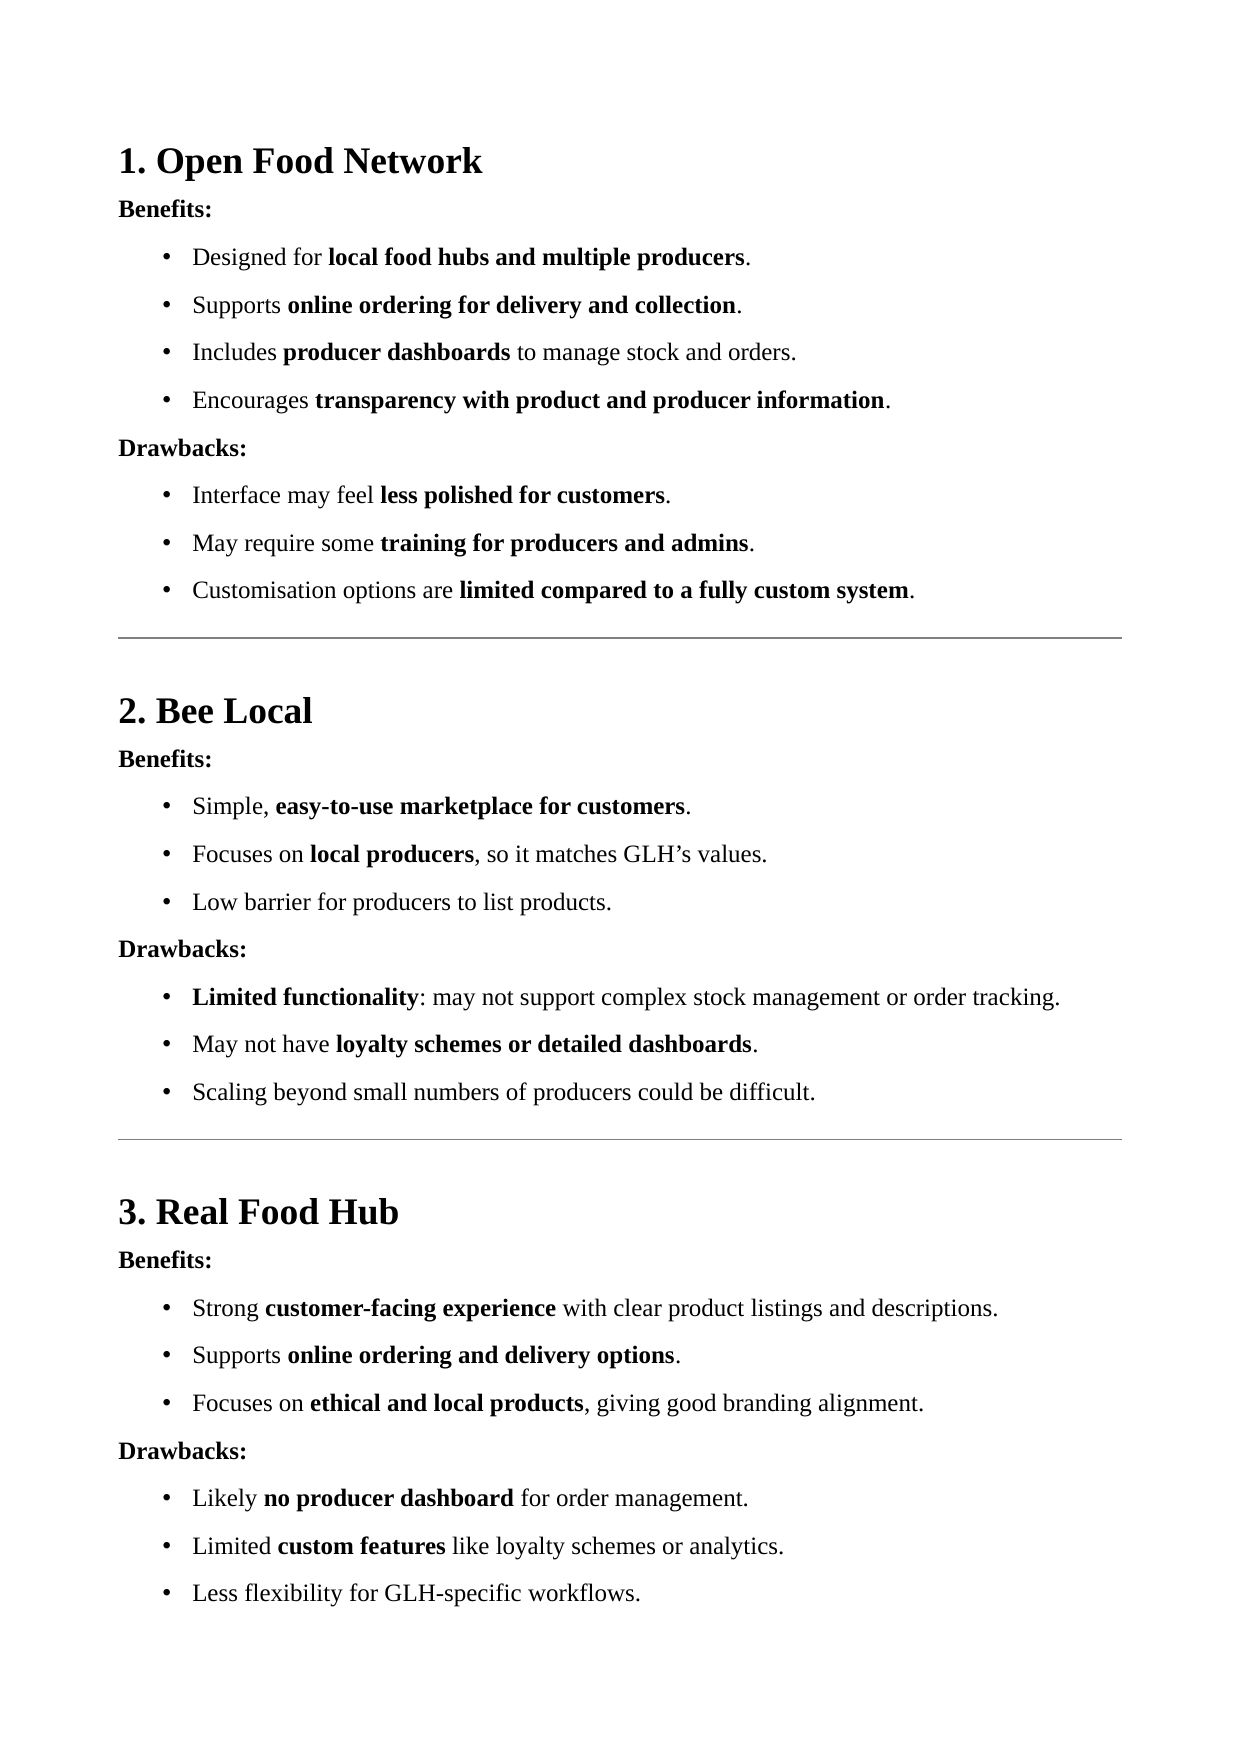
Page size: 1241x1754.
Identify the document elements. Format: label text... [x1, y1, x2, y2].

list Less flexibility for GLH-specific workflows. [162, 1578, 1122, 1607]
list Interface may feel less polished for customers. [162, 480, 1122, 509]
list Likely no producer dashboard for order management. [162, 1483, 1122, 1512]
list Supports online ordering and delivery options. [162, 1341, 1122, 1369]
subtitle 3. Real Food Hub [118, 1190, 1122, 1233]
text Drawbacks: [118, 934, 1122, 963]
list Includes producer dashboards to manage stock and orders. [162, 337, 1122, 366]
list May require some training for producers and admins. [162, 528, 1122, 557]
list May not have loyalty schemes or detailed dashboards. [162, 1029, 1122, 1058]
list Strong customer-facing experience with clear product listings and descriptions. [162, 1293, 1122, 1322]
list Low barrier for producers to list products. [162, 887, 1122, 915]
list Customisation options are limited compared to a fully custom system. [162, 575, 1122, 604]
list Simple, easy-to-use marketplace for customers. [162, 791, 1122, 820]
list Supports online ordering for delivery and collection. [162, 290, 1122, 318]
list Limited functionality: may not support complex stock management or order tracking. [162, 982, 1122, 1011]
list Designed for local food hubs and multiple producers. [162, 242, 1122, 271]
list Scaling beyond small numbers of producers could be difficult. [162, 1077, 1122, 1106]
list Focuses on ethical and local products, giving good branding alignment. [162, 1388, 1122, 1417]
list Focuses on local producers, so it matches GLH’s values. [162, 839, 1122, 868]
text Drawbacks: [118, 1436, 1122, 1464]
text Benefits: [118, 1245, 1122, 1274]
subtitle 1. Open Food Network [118, 139, 1122, 182]
text Benefits: [118, 194, 1122, 223]
list Encourages transparency with product and producer information. [162, 385, 1122, 414]
subtitle 2. Bee Local [118, 688, 1122, 731]
list Limited custom features like loyalty schemes or analytics. [162, 1531, 1122, 1560]
text Drawbacks: [118, 433, 1122, 461]
text Benefits: [118, 744, 1122, 772]
